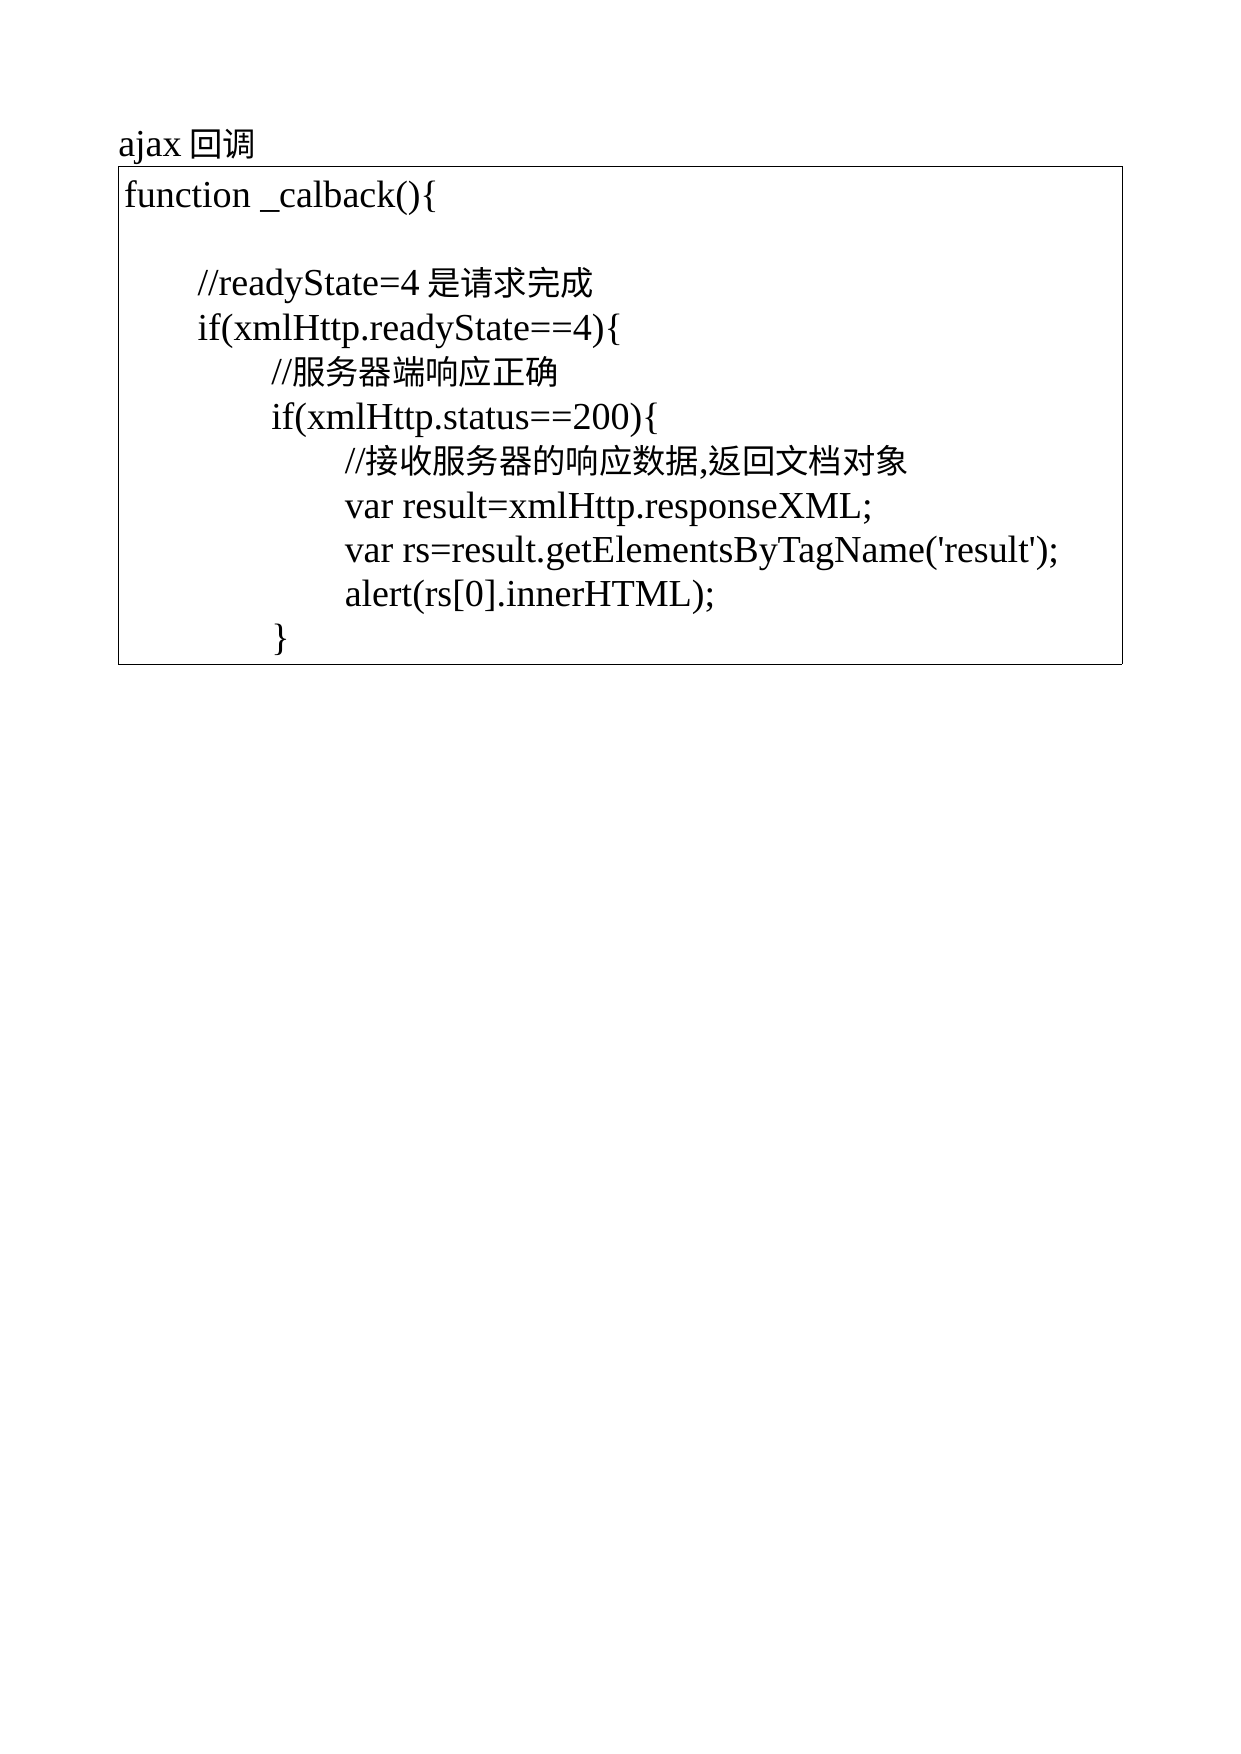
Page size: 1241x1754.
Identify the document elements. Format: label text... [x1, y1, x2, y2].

table_header function _calback(){ //readyState=4是请求完成 if(xmlHttp.readyState==4){ //服务器端响应正确 if(xmlHttp.status==200){ //接收服务器的响应数据,返回文档对象 var result=xmlHttp.responseXML; var rs=result.getElementsByTagName('result'); alert(rs[0].innerHTML); } [119, 167, 1122, 664]
text ajax回调 [118, 118, 1122, 166]
